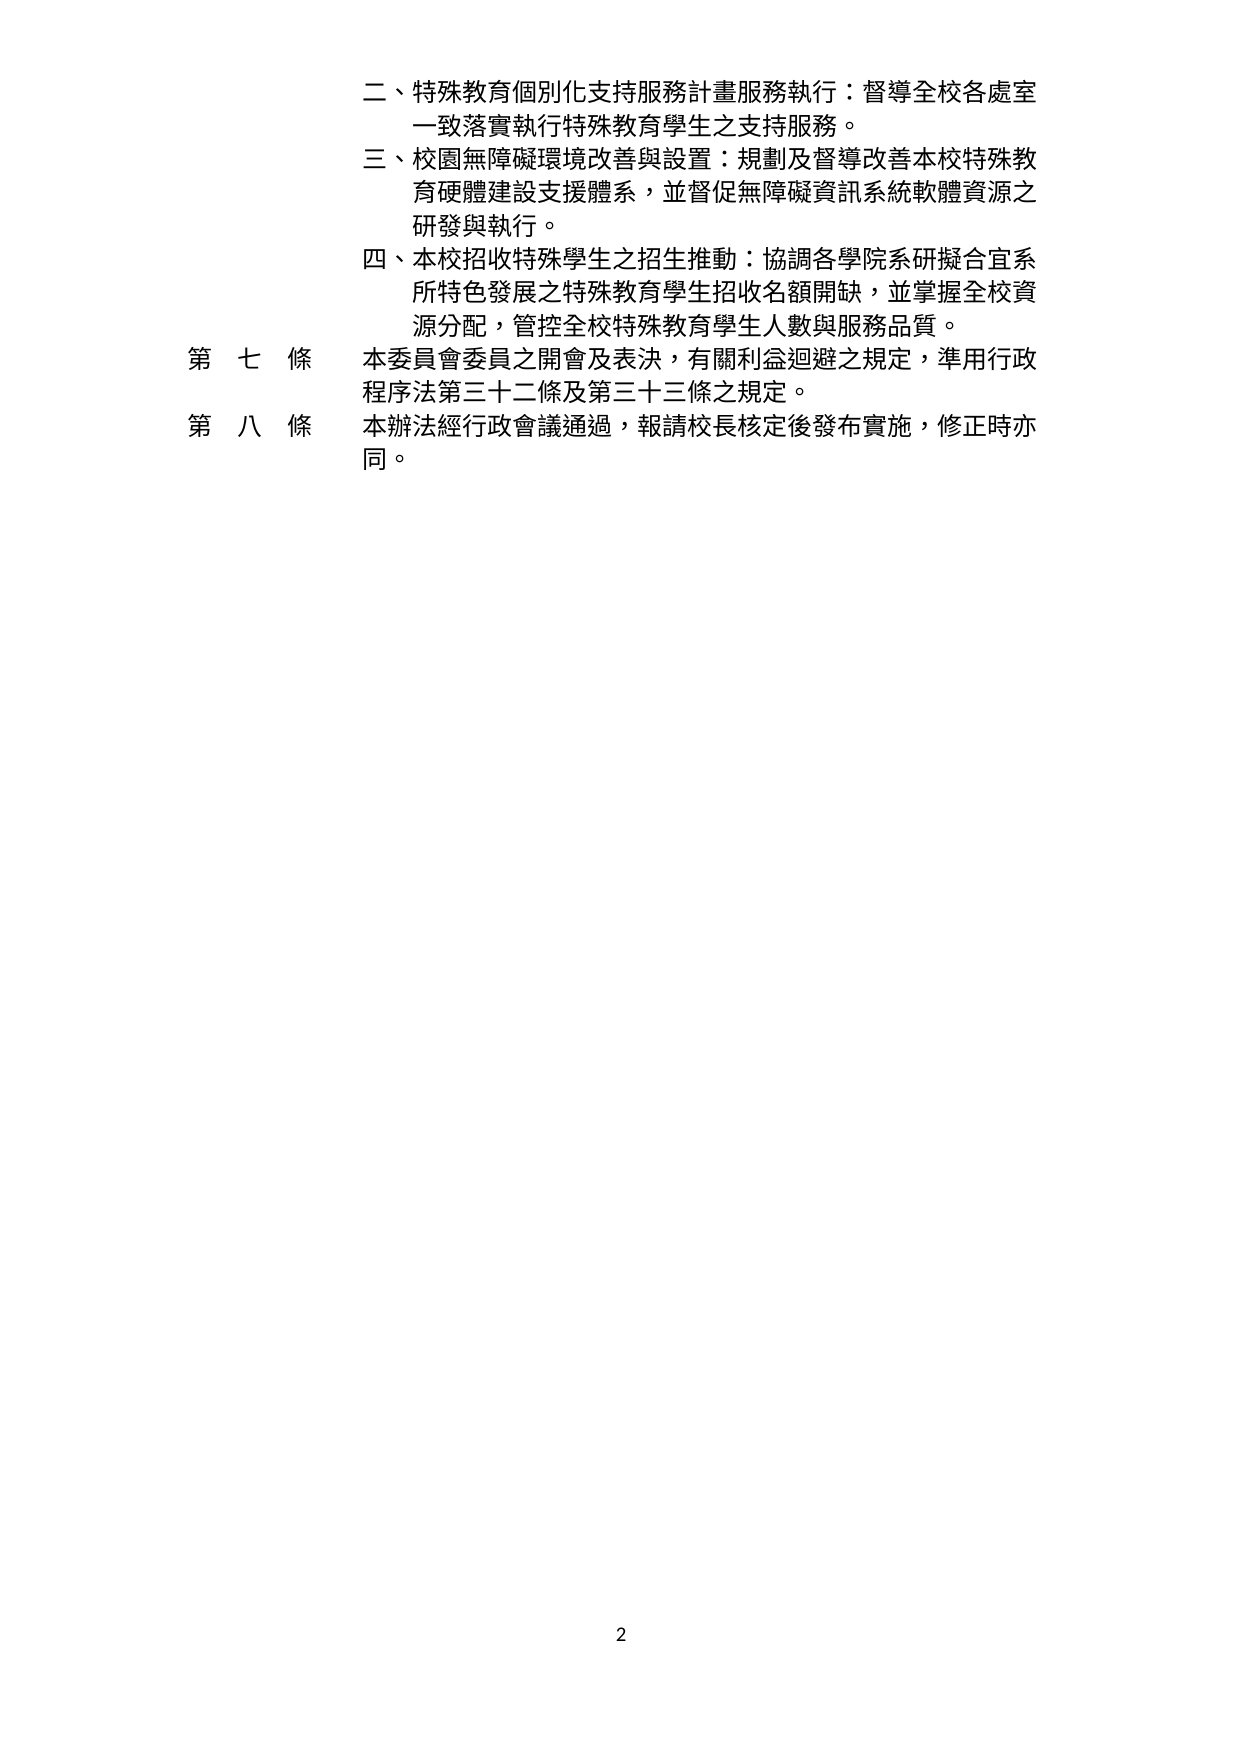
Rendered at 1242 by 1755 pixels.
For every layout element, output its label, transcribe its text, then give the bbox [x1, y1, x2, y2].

text 四、本校招收特殊學生之招生推動：協調各學院系研擬合宜系所特色發展之特殊教育學生招收名額開缺，並掌握全校資源分配，管控全校特殊教育學生人數與服務品質。 [362, 242, 1054, 342]
text 二、特殊教育個別化支持服務計畫服務執行：督導全校各處室一致落實執行特殊教育學生之支持服務。 [362, 75, 1054, 142]
text 第 八 條 本辦法經行政會議通過，報請校長核定後發布實施，修正時亦同。 [187, 408, 1054, 475]
text 三、校園無障礙環境改善與設置：規劃及督導改善本校特殊教育硬體建設支援體系，並督促無障礙資訊系統軟體資源之研發與執行。 [362, 142, 1054, 242]
text 第 七 條 本委員會委員之開會及表決，有關利益迴避之規定，準用行政程序法第三十二條及第三十三條之規定。 [187, 342, 1054, 408]
